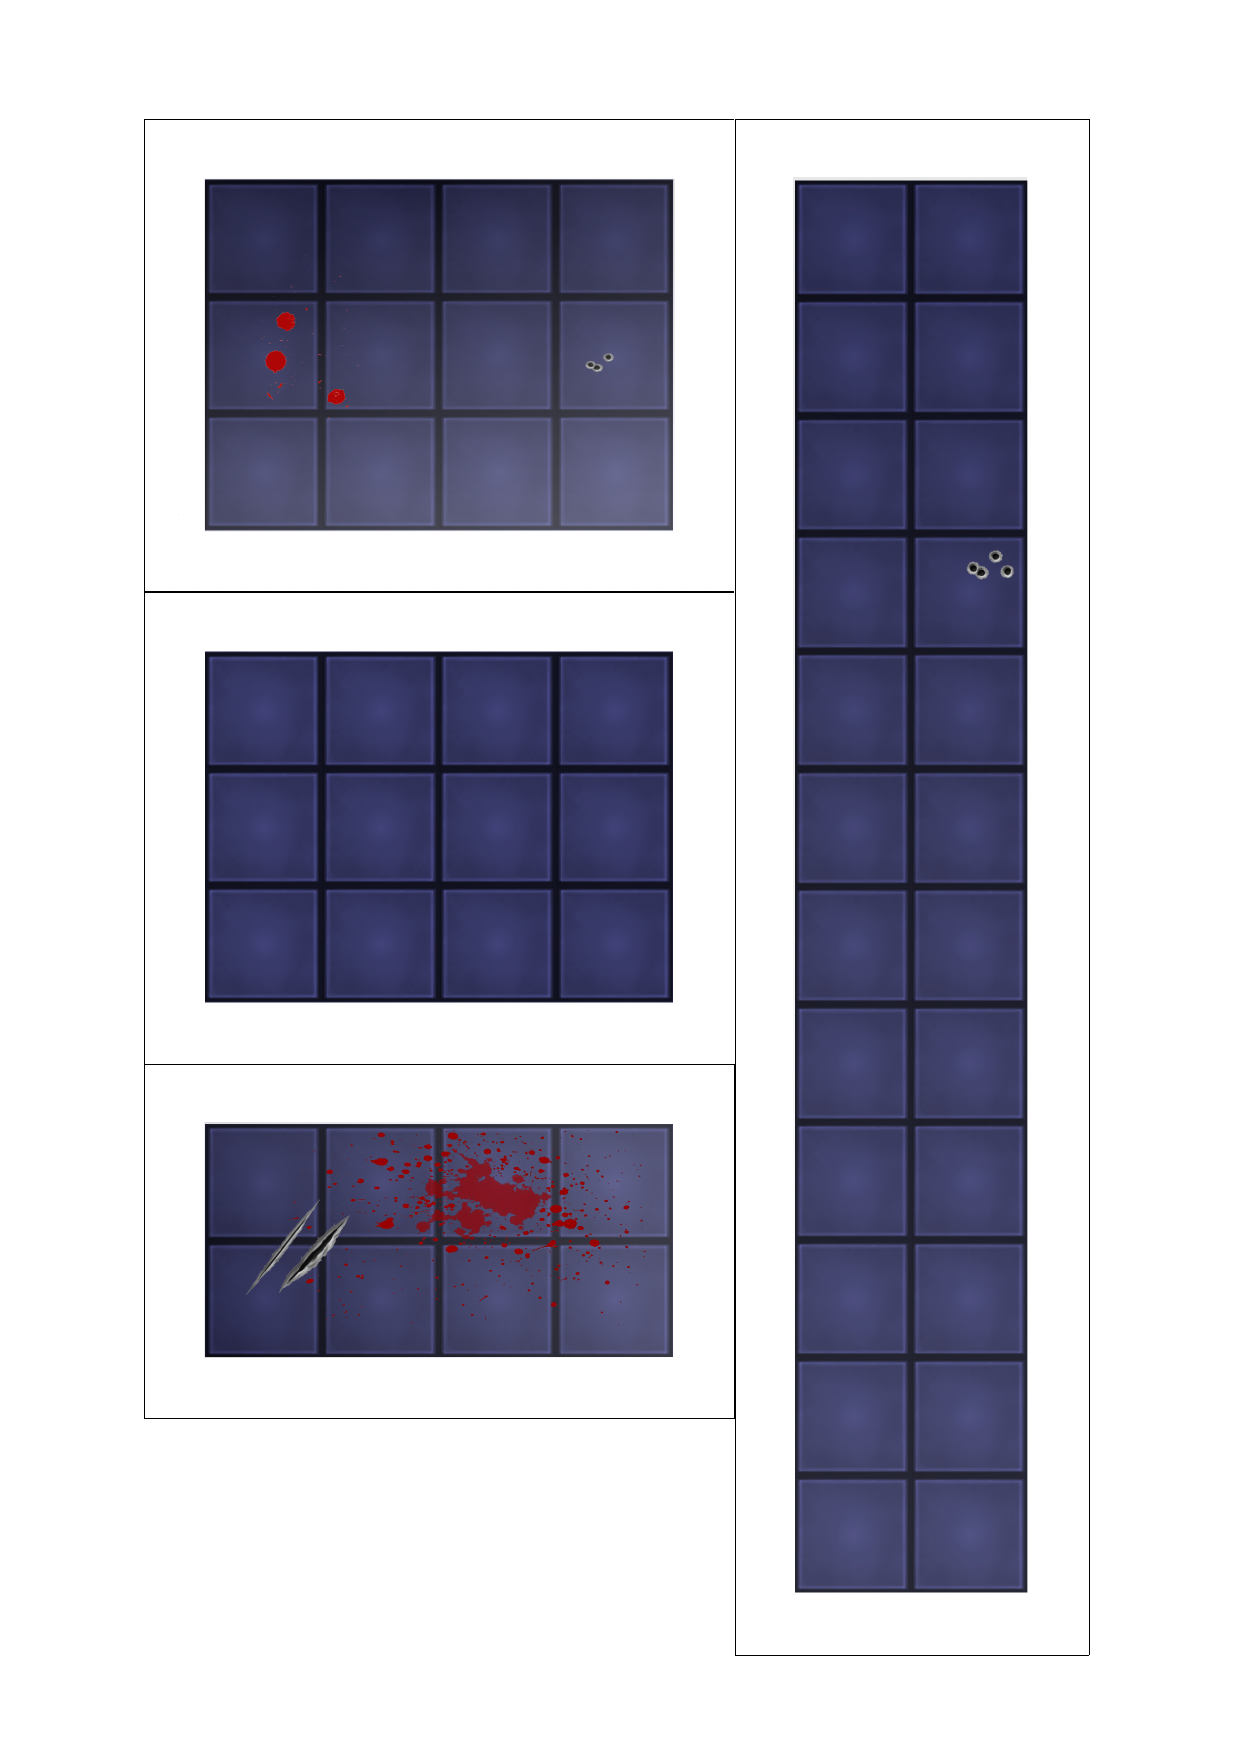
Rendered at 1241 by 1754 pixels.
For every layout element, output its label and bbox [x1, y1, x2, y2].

picture [737, 122, 1086, 1652]
picture [147, 594, 732, 1061]
picture [147, 1066, 732, 1416]
picture [147, 122, 732, 589]
